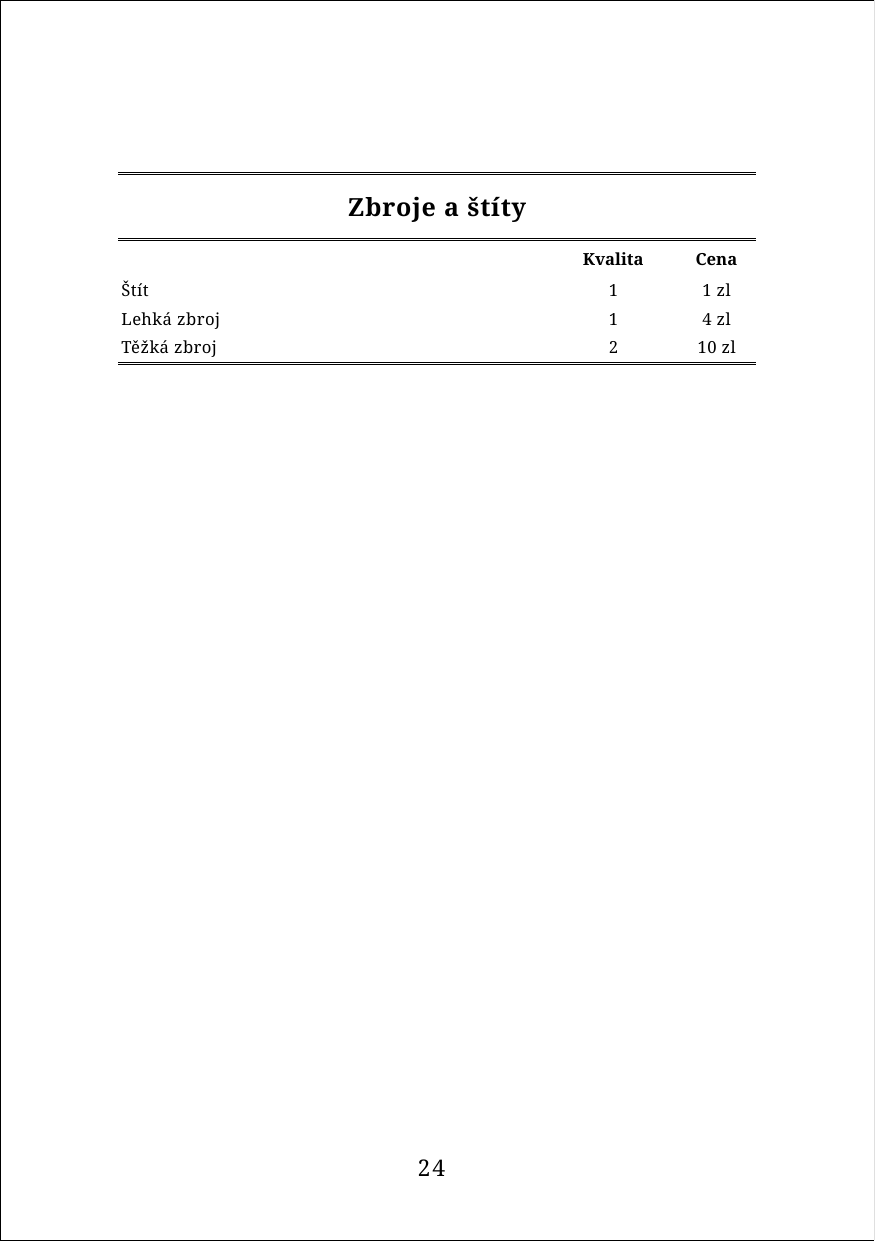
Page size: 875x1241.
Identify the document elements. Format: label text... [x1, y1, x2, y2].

table_cell 4 zl [677, 305, 756, 333]
table_cell Těžká zbroj [118, 333, 549, 362]
table_cell 2 [550, 333, 677, 362]
table_cell Lehká zbroj [118, 305, 549, 333]
table_cell Štít [118, 276, 549, 304]
table_cell 1 [550, 276, 677, 304]
table_header Zbroje a štíty [118, 175, 756, 238]
table_cell 10 zl [677, 333, 756, 362]
table_cell 1 zl [677, 276, 756, 304]
table_cell 1 [550, 305, 677, 333]
table_cell Cena [677, 241, 756, 276]
table_cell Kvalita [550, 241, 677, 276]
table_cell [118, 241, 549, 276]
